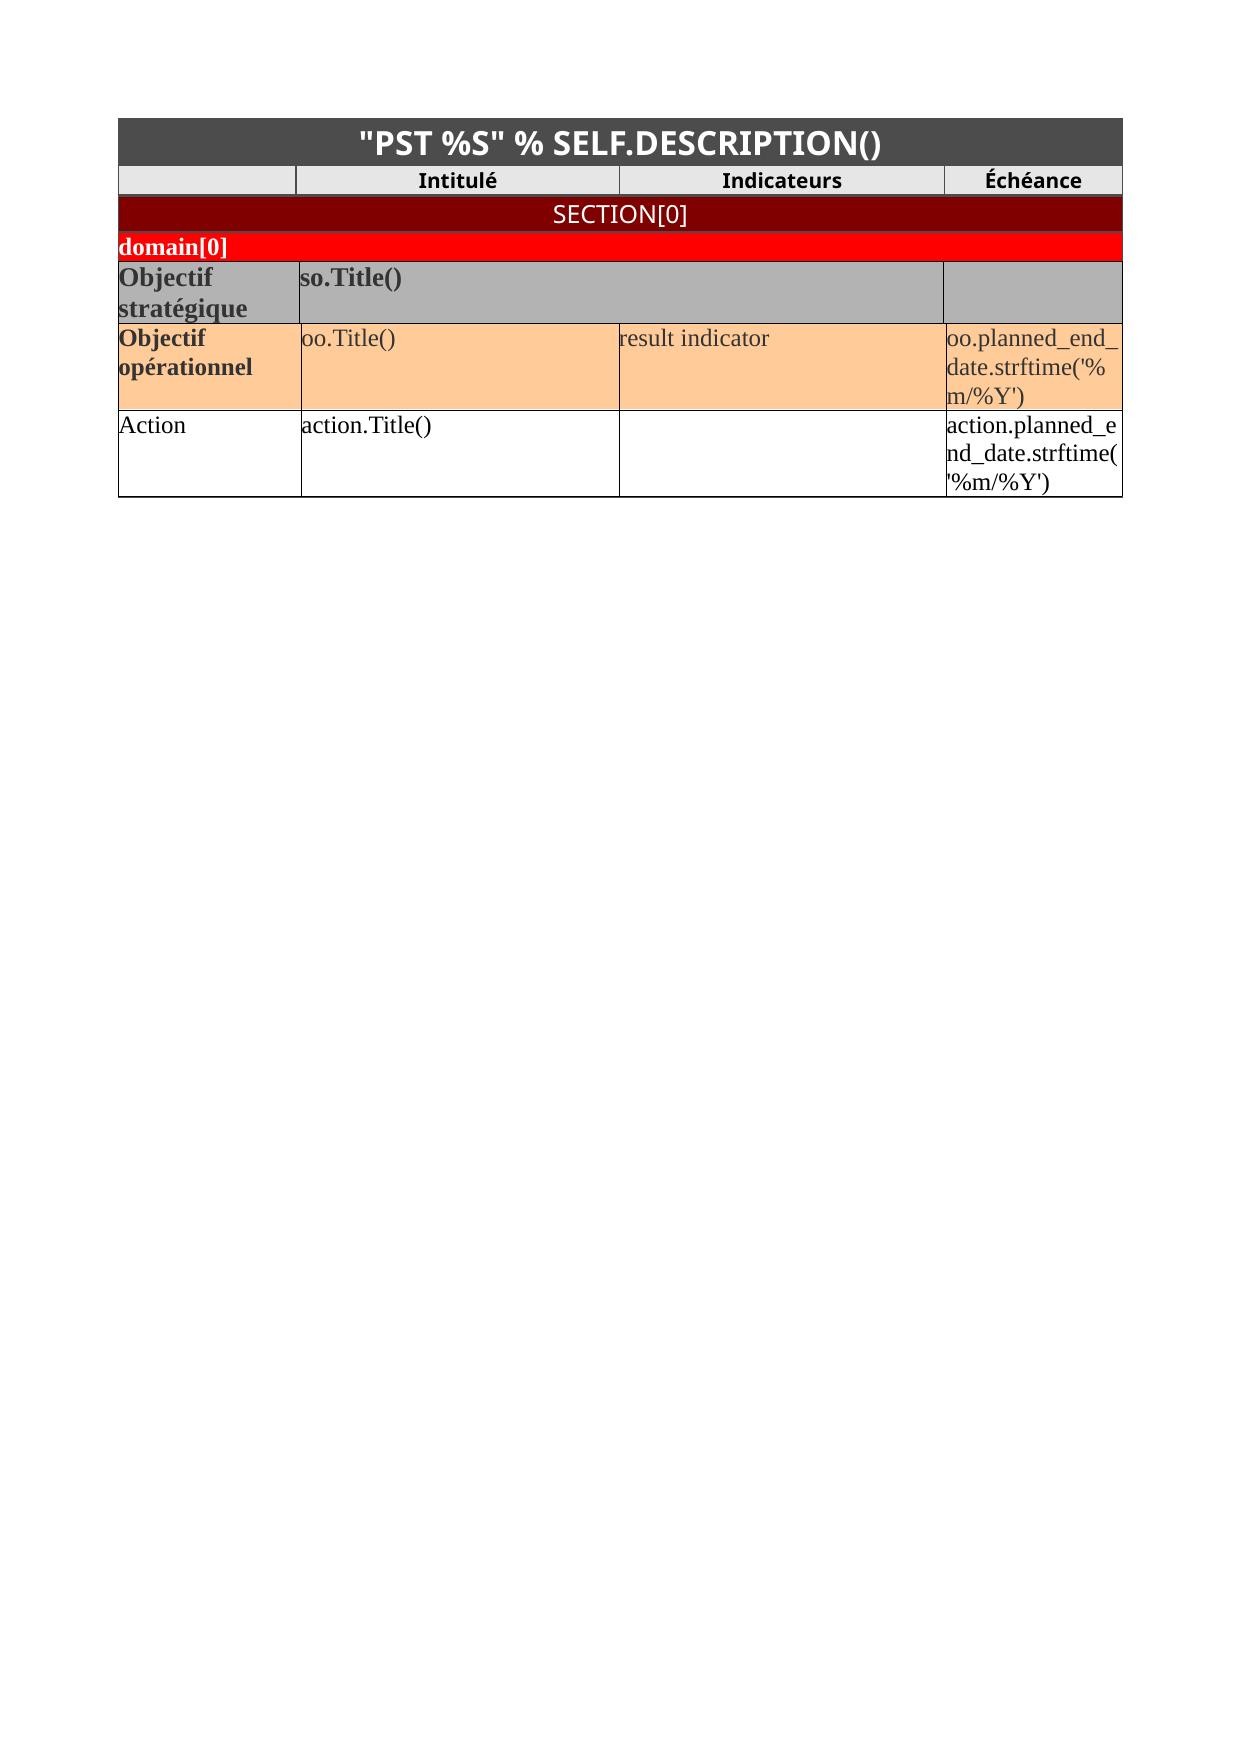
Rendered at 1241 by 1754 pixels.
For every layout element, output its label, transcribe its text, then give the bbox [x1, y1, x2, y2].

table_cell Échéance [945, 166, 1122, 194]
table_cell [620, 411, 946, 496]
table_header oo.Title() [302, 324, 619, 409]
table_header [944, 262, 1122, 323]
table_header so.Title() [300, 262, 943, 323]
table_header result indicator [620, 324, 946, 409]
table_header oo.planned_end_date.strftime('%m/%Y') [947, 324, 1122, 409]
table_cell [119, 166, 295, 194]
table_cell action.Title() [302, 411, 619, 496]
table_cell Indicateurs [620, 166, 944, 194]
table_cell Action [119, 411, 301, 496]
table_header Objectif stratégique [119, 262, 299, 323]
table_cell Intitulé [297, 166, 619, 194]
table_header Objectif opérationnel [119, 324, 301, 409]
table_cell action.planned_end_date.strftime('%m/%Y') [947, 411, 1122, 496]
